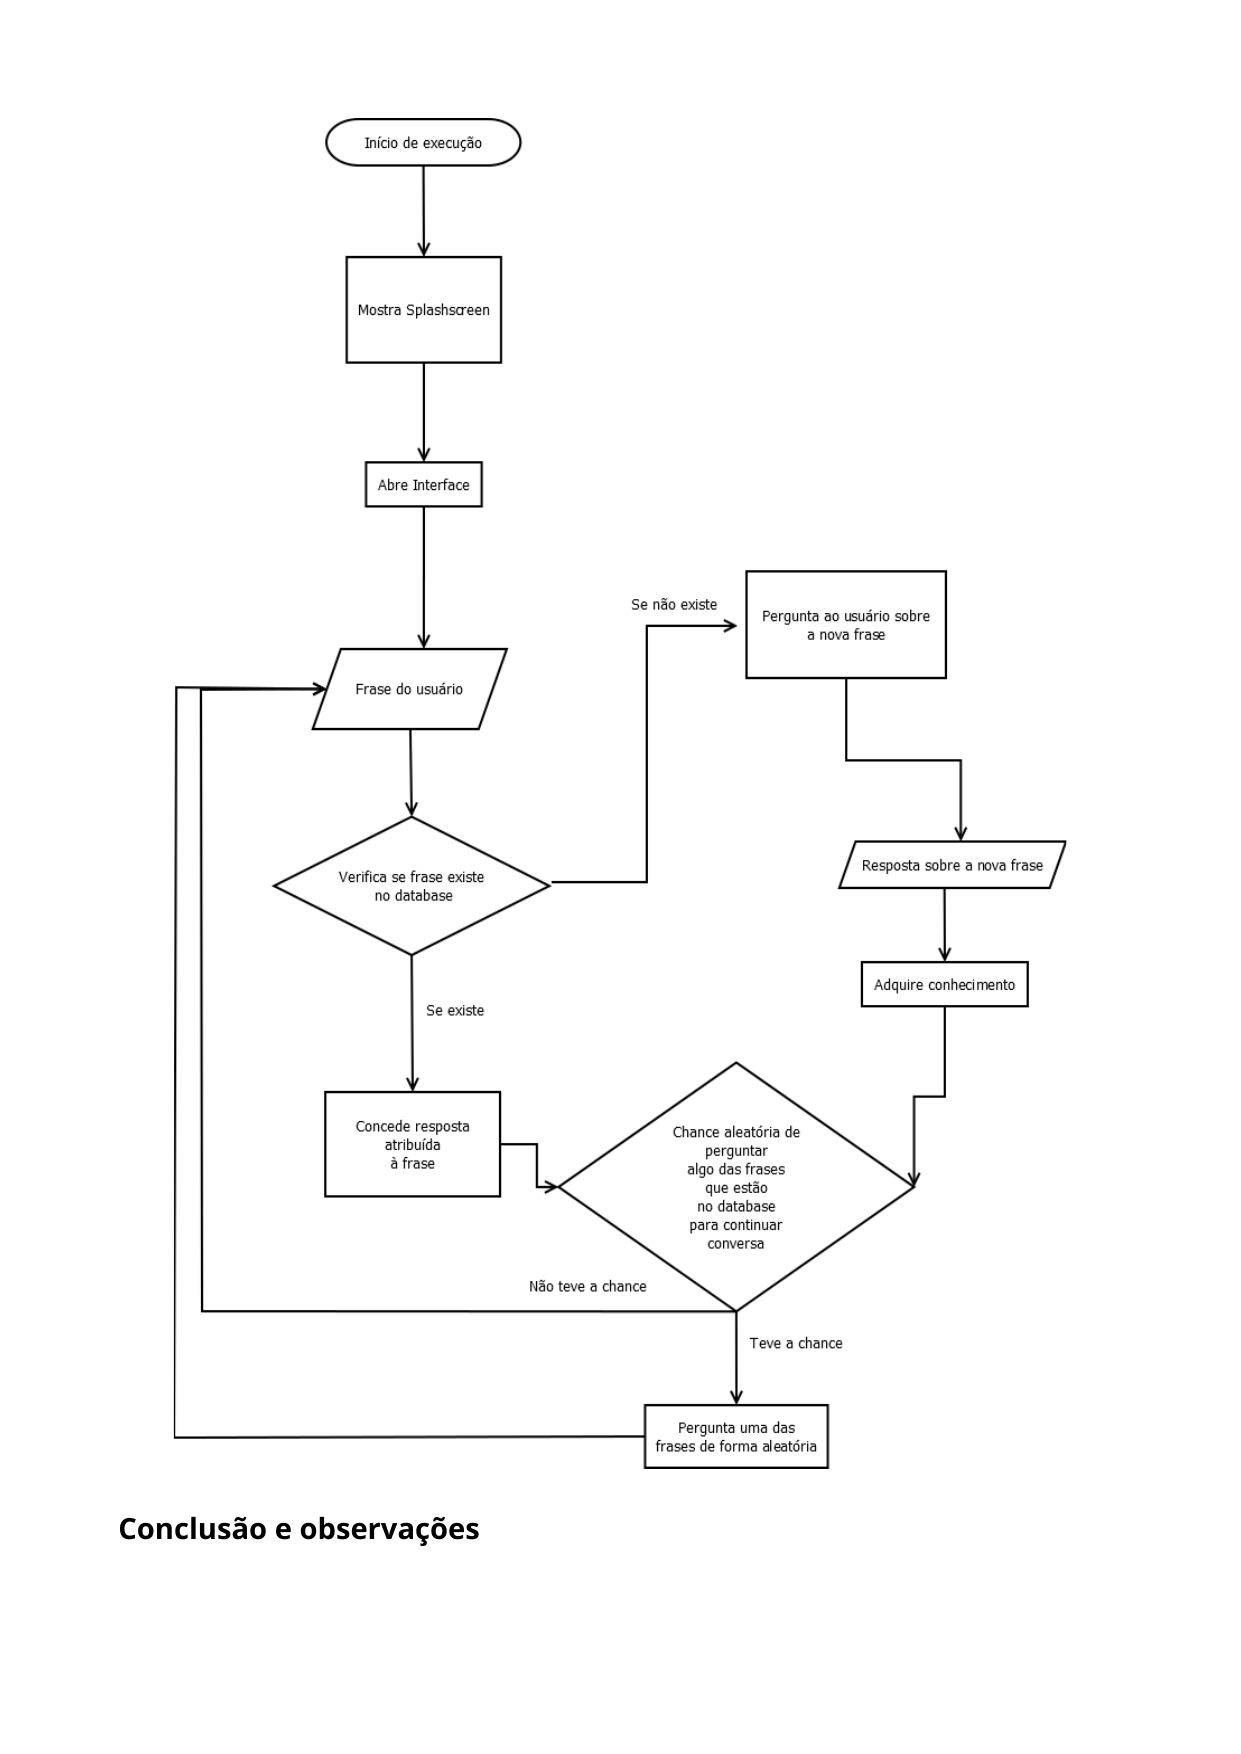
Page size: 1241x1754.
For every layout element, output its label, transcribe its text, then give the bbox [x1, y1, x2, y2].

text Conclusão e observações [118, 1508, 1122, 1548]
picture [173, 118, 1067, 1469]
